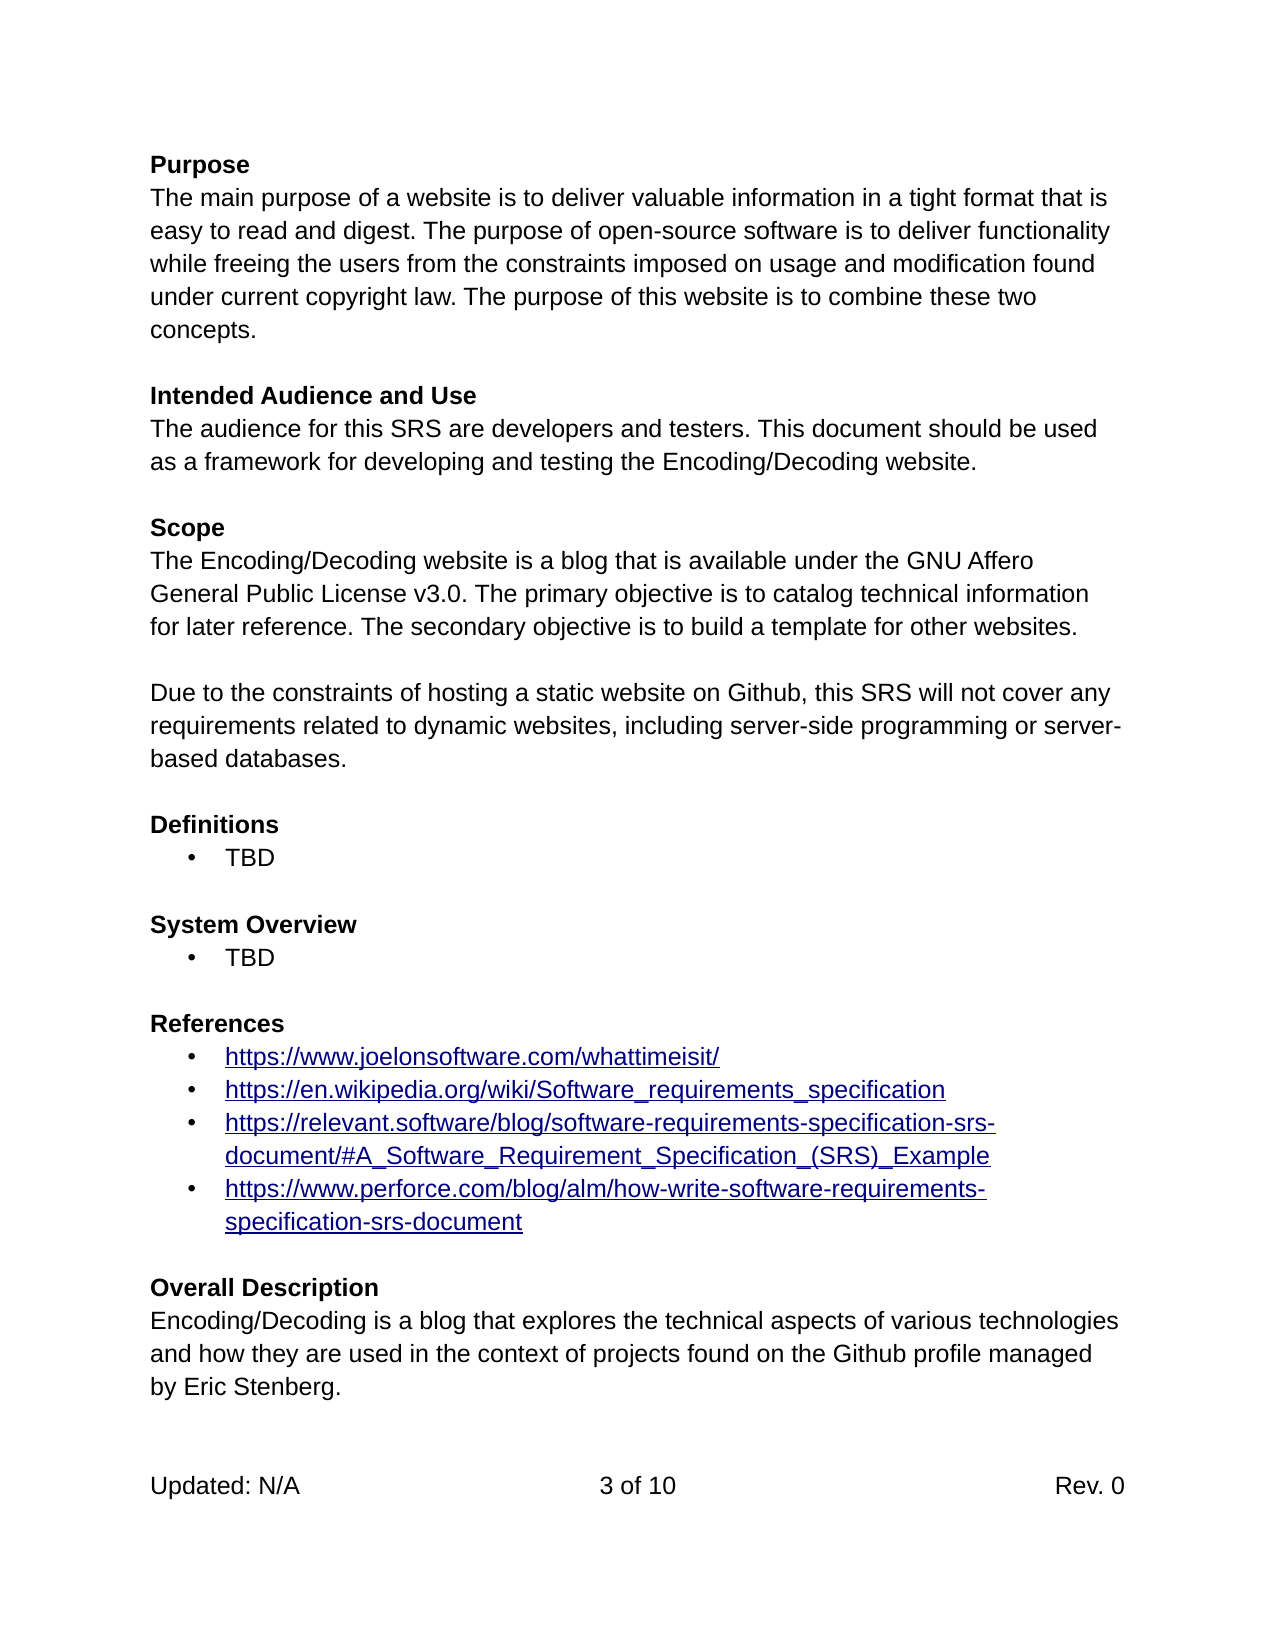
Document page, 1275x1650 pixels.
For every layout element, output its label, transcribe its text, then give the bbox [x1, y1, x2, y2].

text Due to the constraints of hosting a static website on Github, this SRS will not cover any requirements related to dynamic websites, including server-side programming or server-based databases. [150, 678, 1125, 773]
text System Overview [150, 909, 1125, 938]
text Overall Description [150, 1273, 1125, 1302]
text Purpose [150, 150, 1125, 179]
list TBD [187, 843, 1125, 872]
text Definitions [150, 810, 1125, 839]
text Intended Audience and Use [150, 381, 1125, 410]
list https://www.perforce.com/blog/alm/how-write-software-requirements-specification-srs-document [187, 1174, 1125, 1236]
text The Encoding/Decoding website is a blog that is available under the GNU Affero General Public License v3.0. The primary objective is to catalog technical information for later reference. The secondary objective is to build a template for other websites. [150, 546, 1125, 641]
text Scope [150, 513, 1125, 542]
list https://relevant.software/blog/software-requirements-specification-srs-document/#A_Software_Requirement_Specification_(SRS)_Example [187, 1108, 1125, 1170]
list https://www.joelonsoftware.com/whattimeisit/ [187, 1042, 1125, 1071]
text The audience for this SRS are developers and testers. This document should be used as a framework for developing and testing the Encoding/Decoding website. [150, 414, 1125, 476]
list TBD [187, 943, 1125, 971]
list https://en.wikipedia.org/wiki/Software_requirements_specification [187, 1075, 1125, 1104]
text References [150, 1009, 1125, 1037]
text Encoding/Decoding is a blog that explores the technical aspects of various technologies and how they are used in the context of projects found on the Github profile managed by Eric Stenberg. [150, 1306, 1125, 1401]
text The main purpose of a website is to deliver valuable information in a tight format that is easy to read and digest. The purpose of open-source software is to deliver functionality while freeing the users from the constraints imposed on usage and modification found under current copyright law. The purpose of this website is to combine these two concepts. [150, 183, 1125, 344]
